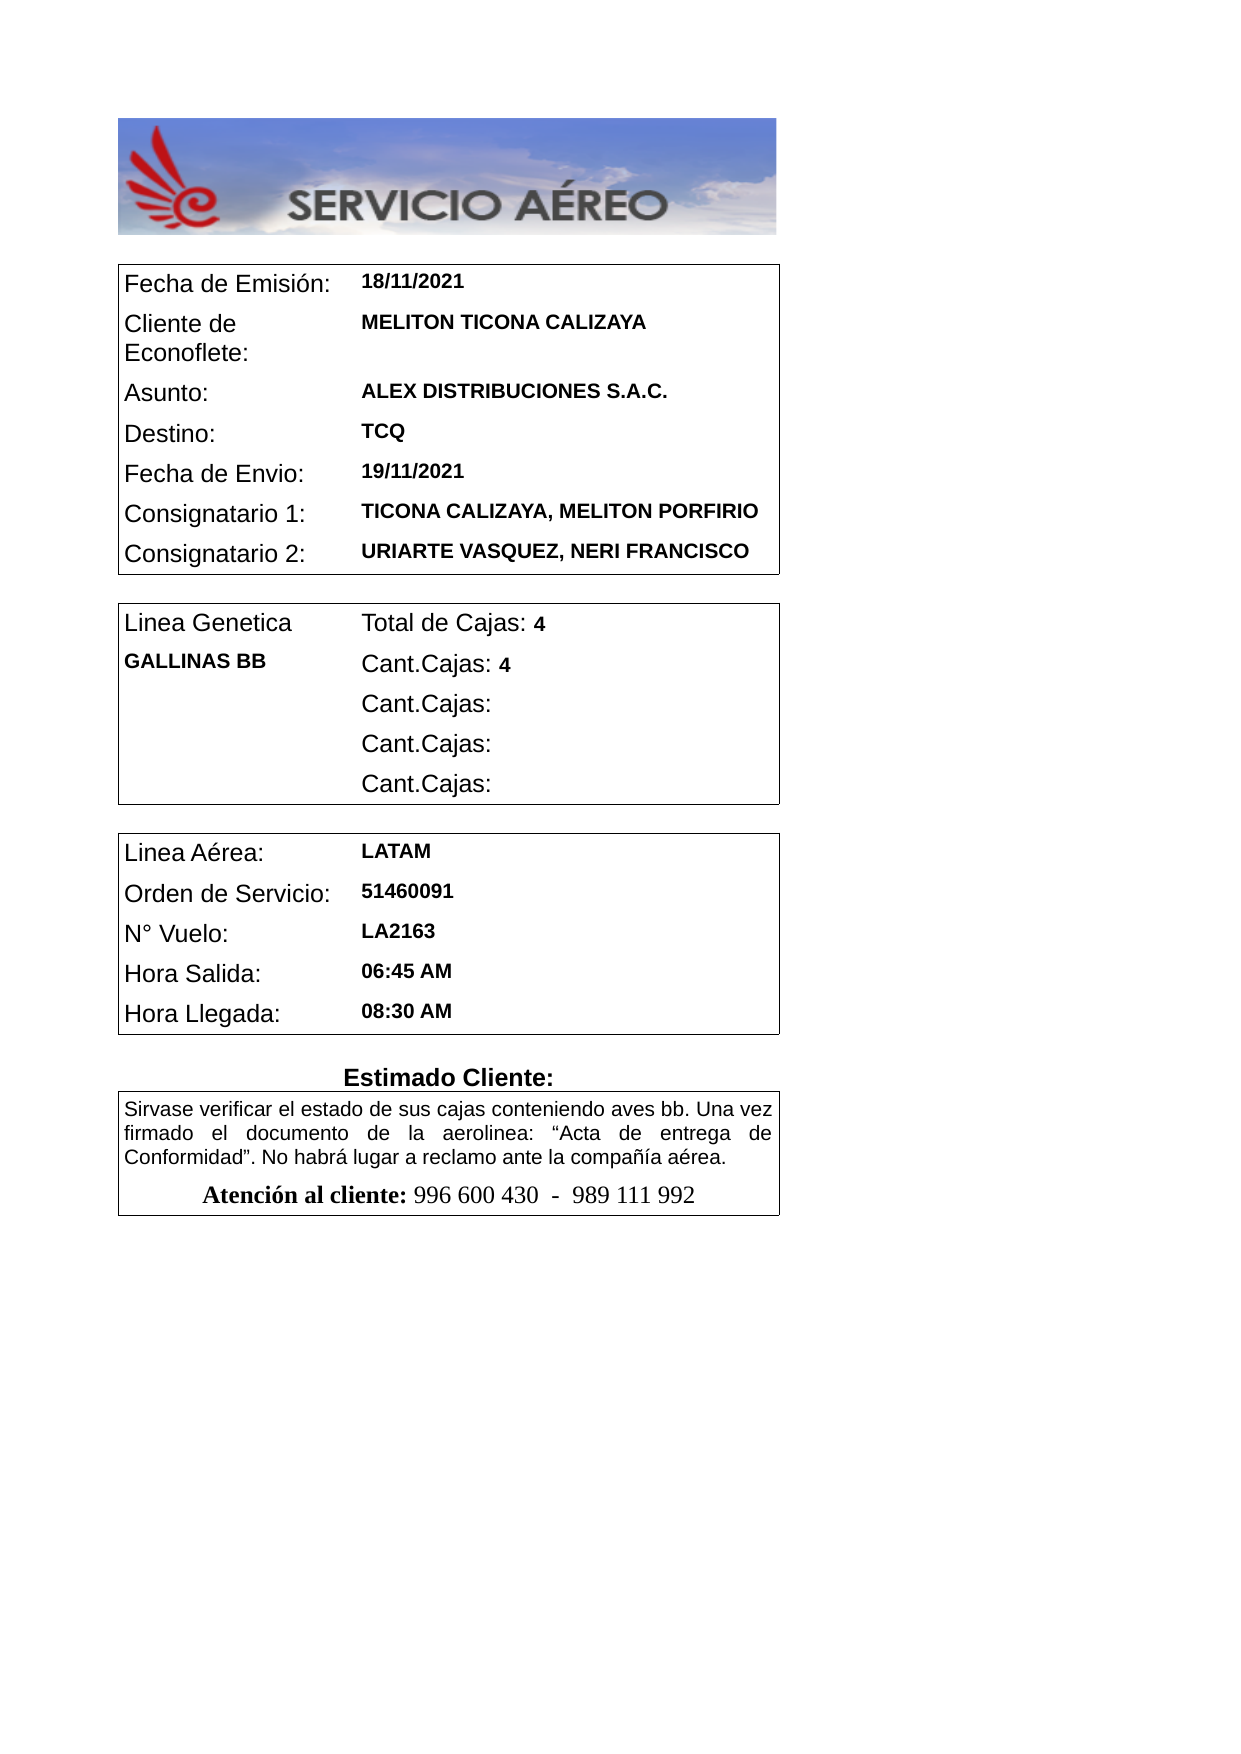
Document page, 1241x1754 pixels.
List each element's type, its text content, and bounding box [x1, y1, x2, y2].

table_cell [356, 575, 779, 603]
table_cell [356, 805, 779, 833]
table_cell LATAM [356, 834, 779, 873]
table_cell Hora Salida: [119, 953, 356, 993]
table_cell 19/11/2021 [356, 453, 779, 493]
table_cell Linea Aérea: [119, 834, 356, 873]
table_cell Atención al cliente: 996 600 430 - 989 111 992 [119, 1175, 779, 1215]
table_header 18/11/2021 [356, 265, 779, 304]
table_cell [119, 683, 356, 723]
table_cell MELITON TICONA CALIZAYA [356, 304, 779, 373]
table_cell Asunto: [119, 373, 356, 413]
table_cell [118, 575, 356, 603]
table_cell TICONA CALIZAYA, MELITON PORFIRIO [356, 493, 779, 533]
table_cell [118, 805, 356, 833]
table_cell Sirvase verificar el estado de sus cajas conteniendo aves bb. Una vez firmado el documento de la aerolinea: “Acta de entrega de Conformidad”. No habrá lugar a reclamo ante la compañía aérea. [119, 1092, 779, 1175]
table_cell Orden de Servicio: [119, 873, 356, 913]
table_cell ALEX DISTRIBUCIONES S.A.C. [356, 373, 779, 413]
table_cell Cliente de Econoflete: [119, 304, 356, 373]
table_cell Cant.Cajas: [356, 683, 779, 723]
table_cell TCQ [356, 413, 779, 453]
table_cell URIARTE VASQUEZ, NERI FRANCISCO [356, 534, 779, 574]
table_cell Linea Genetica [119, 604, 356, 643]
table_cell LA2163 [356, 913, 779, 953]
table_cell [119, 764, 356, 804]
table_cell Destino: [119, 413, 356, 453]
table_cell Estimado Cliente: [118, 1035, 779, 1091]
table_cell Consignatario 1: [119, 493, 356, 533]
table_cell Fecha de Envio: [119, 453, 356, 493]
table_cell Hora Llegada: [119, 994, 356, 1034]
table_cell Cant.Cajas: [356, 764, 779, 804]
table_cell Cant.Cajas: [356, 723, 779, 763]
table_cell GALLINAS BB [119, 643, 356, 683]
table_cell 06:45 AM [356, 953, 779, 993]
table_cell 08:30 AM [356, 994, 779, 1034]
table_cell Consignatario 2: [119, 534, 356, 574]
table_cell [119, 723, 356, 763]
table_cell 51460091 [356, 873, 779, 913]
table_cell N° Vuelo: [119, 913, 356, 953]
picture [118, 118, 777, 235]
table_cell Total de Cajas: 4 [356, 604, 779, 643]
table_cell Cant.Cajas: 4 [356, 643, 779, 683]
table_header Fecha de Emisión: [119, 265, 356, 304]
